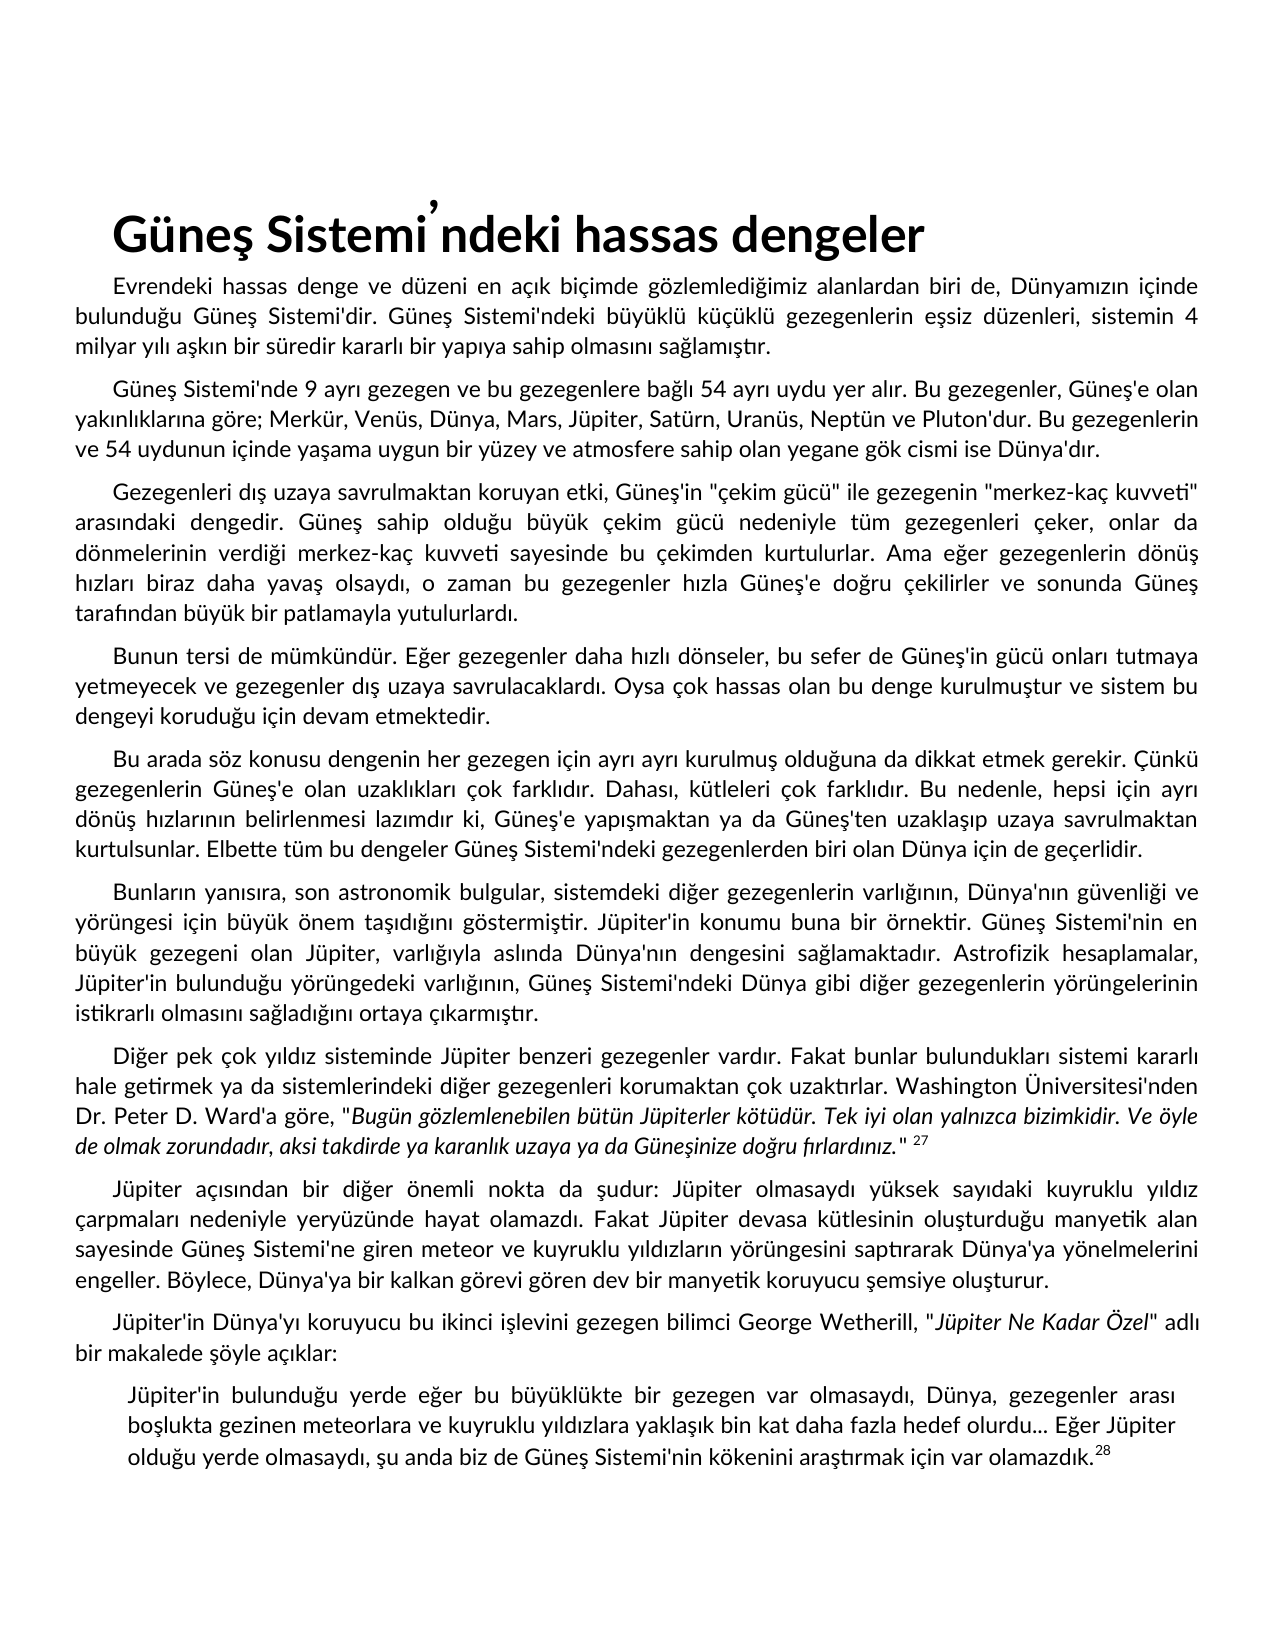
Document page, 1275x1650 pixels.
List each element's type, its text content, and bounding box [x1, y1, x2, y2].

text Diğer pek çok yıldız sisteminde Jüpiter benzeri gezegenler vardır. Fakat bunlar bulundukları sistemi kararlı hale getirmek ya da sistemlerindeki diğer gezegenleri korumaktan çok uzaktırlar. Washington Üniversitesi'nden Dr. Peter D. Ward'a göre, "Bugün gözlemlenebilen bütün Jüpiterler kötüdür. Tek iyi olan yalnızca bizimkidir. Ve öyle de olmak zorundadır, aksi takdirde ya karanlık uzaya ya da Güneşinize doğru fırlardınız." 27 [75, 1041, 1200, 1159]
subtitle Güneş Sistemi,ndeki hassas dengeler [112, 158, 1200, 263]
text Bu arada söz konusu dengenin her gezegen için ayrı ayrı kurulmuş olduğuna da dikkat etmek gerekir. Çünkü gezegenlerin Güneş'e olan uzaklıkları çok farklıdır. Dahası, kütleleri çok farklıdır. Bu nedenle, hepsi için ayrı dönüş hızlarının belirlenmesi lazımdır ki, Güneş'e yapışmaktan ya da Güneş'ten uzaklaşıp uzaya savrulmaktan kurtulsunlar. Elbette tüm bu dengeler Güneş Sistemi'ndeki gezegenlerden biri olan Dünya için de geçerlidir. [75, 744, 1200, 863]
text Evrendeki hassas denge ve düzeni en açık biçimde gözlemlediğimiz alanlardan biri de, Dünyamızın içinde bulunduğu Güneş Sistemi'dir. Güneş Sistemi'ndeki büyüklü küçüklü gezegenlerin eşsiz düzenleri, sistemin 4 milyar yılı aşkın bir süredir kararlı bir yapıya sahip olmasını sağlamıştır. [75, 272, 1200, 359]
text Gezegenleri dış uzaya savrulmaktan koruyan etki, Güneş'in "çekim gücü" ile gezegenin "merkez-kaç kuvveti" arasındaki dengedir. Güneş sahip olduğu büyük çekim gücü nedeniyle tüm gezegenleri çeker, onlar da dönmelerinin verdiği merkez-kaç kuvveti sayesinde bu çekimden kurtulurlar. Ama eğer gezegenlerin dönüş hızları biraz daha yavaş olsaydı, o zaman bu gezegenler hızla Güneş'e doğru çekilirler ve sonunda Güneş tarafından büyük bir patlamayla yutulurlardı. [75, 478, 1200, 626]
text Bunun tersi de mümkündür. Eğer gezegenler daha hızlı dönseler, bu sefer de Güneş'in gücü onları tutmaya yetmeyecek ve gezegenler dış uzaya savrulacaklardı. Oysa çok hassas olan bu denge kurulmuştur ve sistem bu dengeyi koruduğu için devam etmektedir. [75, 641, 1200, 729]
text Jüpiter'in bulunduğu yerde eğer bu büyüklükte bir gezegen var olmasaydı, Dünya, gezegenler arası boşlukta gezinen meteorlara ve kuyruklu yıldızlara yaklaşık bin kat daha fazla hedef olurdu... Eğer Jüpiter olduğu yerde olmasaydı, şu anda biz de Güneş Sistemi'nin kökenini araştırmak için var olamazdık.28 [127, 1381, 1177, 1470]
text Jüpiter açısından bir diğer önemli nokta da şudur: Jüpiter olmasaydı yüksek sayıdaki kuyruklu yıldız çarpmaları nedeniyle yeryüzünde hayat olamazdı. Fakat Jüpiter devasa kütlesinin oluşturduğu manyetik alan sayesinde Güneş Sistemi'ne giren meteor ve kuyruklu yıldızların yörüngesini saptırarak Dünya'ya yönelmelerini engeller. Böylece, Dünya'ya bir kalkan görevi gören dev bir manyetik koruyucu şemsiye oluşturur. [75, 1175, 1200, 1293]
text Güneş Sistemi'nde 9 ayrı gezegen ve bu gezegenlere bağlı 54 ayrı uydu yer alır. Bu gezegenler, Güneş'e olan yakınlıklarına göre; Merkür, Venüs, Dünya, Mars, Jüpiter, Satürn, Uranüs, Neptün ve Pluton'dur. Bu gezegenlerin ve 54 uydunun içinde yaşama uygun bir yüzey ve atmosfere sahip olan yegane gök cismi ise Dünya'dır. [75, 375, 1200, 463]
text Bunların yanısıra, son astronomik bulgular, sistemdeki diğer gezegenlerin varlığının, Dünya'nın güvenliği ve yörüngesi için büyük önem taşıdığını göstermiştir. Jüpiter'in konumu buna bir örnektir. Güneş Sistemi'nin en büyük gezegeni olan Jüpiter, varlığıyla aslında Dünya'nın dengesini sağlamaktadır. Astrofizik hesaplamalar, Jüpiter'in bulunduğu yörüngedeki varlığının, Güneş Sistemi'ndeki Dünya gibi diğer gezegenlerin yörüngelerinin istikrarlı olmasını sağladığını ortaya çıkarmıştır. [75, 878, 1200, 1026]
text Jüpiter'in Dünya'yı koruyucu bu ikinci işlevini gezegen bilimci George Wetherill, "Jüpiter Ne Kadar Özel" adlı bir makalede şöyle açıklar: [75, 1308, 1200, 1366]
